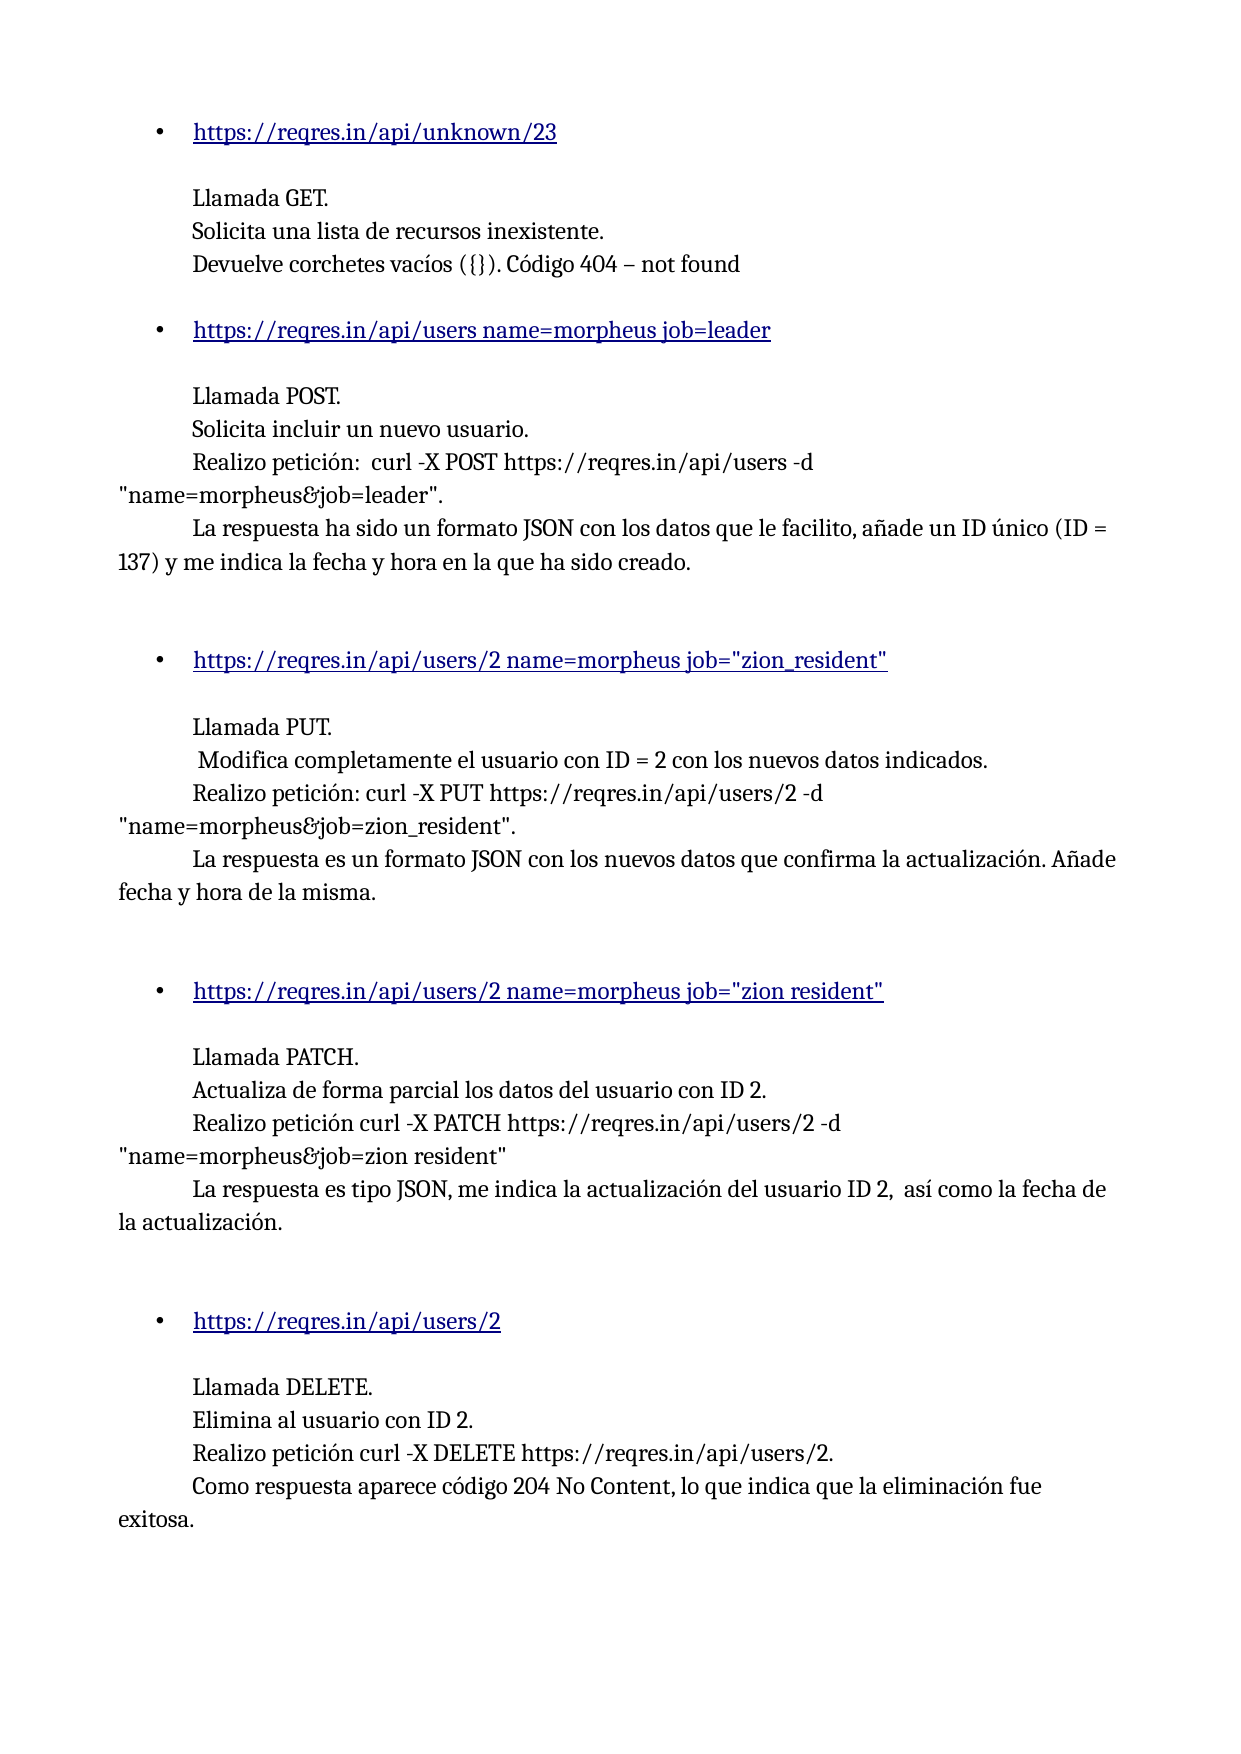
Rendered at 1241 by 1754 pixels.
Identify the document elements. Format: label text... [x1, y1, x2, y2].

text La respuesta es un formato JSON con los nuevos datos que confirma la actualización. Añade fecha y hora de la misma. [118, 844, 1122, 906]
text Como respuesta aparece código 204 No Content, lo que indica que la eliminación fue exitosa. [118, 1472, 1122, 1534]
text Llamada PATCH. [118, 1043, 1122, 1071]
text Actualiza de forma parcial los datos del usuario con ID 2. [118, 1076, 1122, 1104]
text Devuelve corchetes vacíos ({}). Código 404 – not found [118, 250, 1122, 279]
text Solicita incluir un nuevo usuario. [118, 415, 1122, 444]
text Solicita una lista de recursos inexistente. [118, 217, 1122, 246]
text Realizo petición: curl -X POST https://reqres.in/api/users -d "name=morpheus&job=leader". [118, 448, 1122, 510]
text Llamada DELETE. [118, 1373, 1122, 1402]
text Llamada POST. [118, 382, 1122, 411]
text Realizo petición curl -X DELETE https://reqres.in/api/users/2. [118, 1439, 1122, 1468]
list https://reqres.in/api/users name=morpheus job=leader [156, 316, 1122, 345]
text Realizo petición: curl -X PUT https://reqres.in/api/users/2 -d "name=morpheus&job=zion_resident". [118, 778, 1122, 840]
list https://reqres.in/api/users/2 name=morpheus job="zion_resident" [156, 646, 1122, 675]
text La respuesta es tipo JSON, me indica la actualización del usuario ID 2, así como la fecha de la actualización. [118, 1175, 1122, 1237]
list https://reqres.in/api/users/2 name=morpheus job="zion resident" [156, 977, 1122, 1005]
list https://reqres.in/api/unknown/23 [156, 118, 1122, 147]
text Elimina al usuario con ID 2. [118, 1406, 1122, 1435]
text La respuesta ha sido un formato JSON con los datos que le facilito, añade un ID único (ID = 137) y me indica la fecha y hora en la que ha sido creado. [118, 514, 1122, 576]
text Llamada GET. [118, 184, 1122, 213]
text Modifica completamente el usuario con ID = 2 con los nuevos datos indicados. [118, 746, 1122, 774]
list https://reqres.in/api/users/2 [156, 1307, 1122, 1336]
text Llamada PUT. [118, 712, 1122, 741]
text Realizo petición curl -X PATCH https://reqres.in/api/users/2 -d "name=morpheus&job=zion resident" [118, 1109, 1122, 1171]
